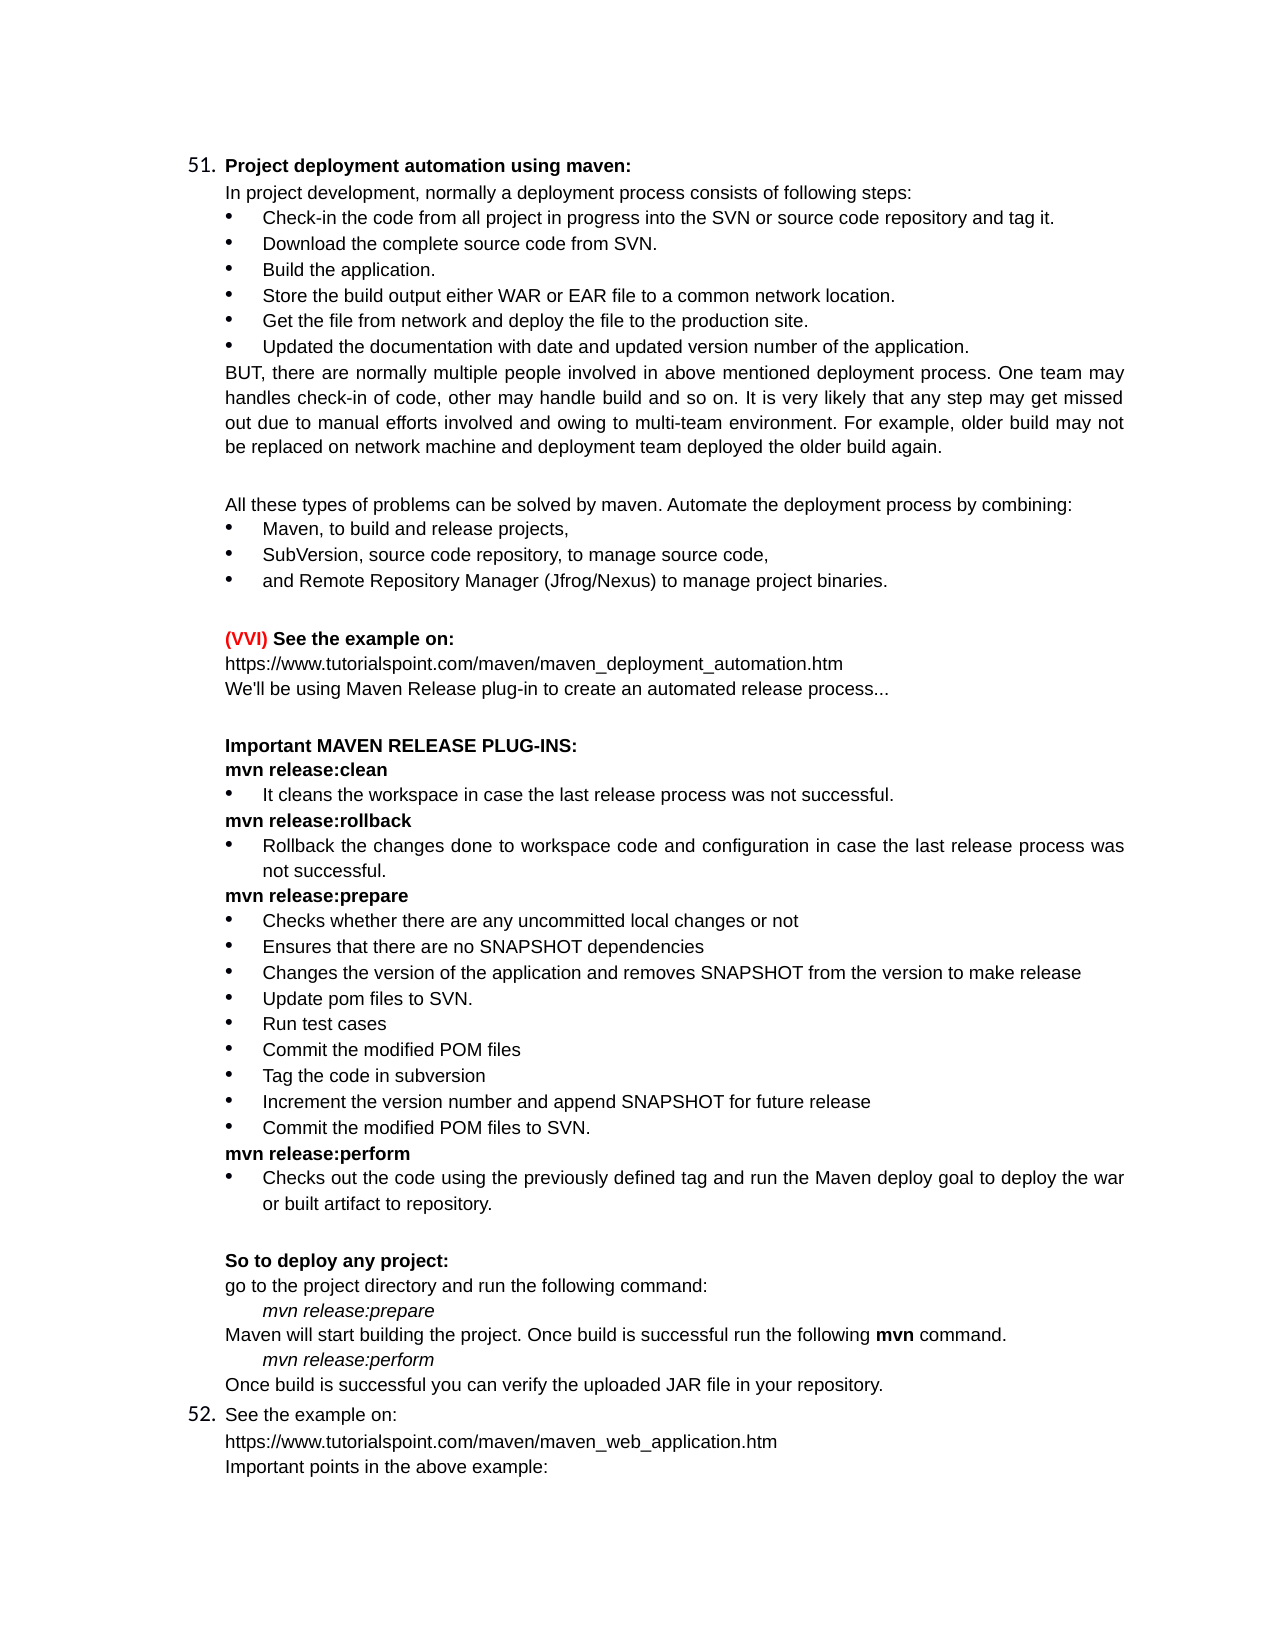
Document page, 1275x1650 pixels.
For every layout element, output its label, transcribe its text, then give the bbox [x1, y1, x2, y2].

list Project deployment automation using maven: [187, 150, 1125, 178]
list Once build is successful you can verify the uploaded JAR file in your repository. [187, 1374, 1125, 1395]
list Tag the code in subversion [225, 1065, 1125, 1087]
list Checks out the code using the previously defined tag and run the Maven deploy goal to deploy the war or built artifact to repository. [225, 1167, 1125, 1214]
list Store the build output either WAR or EAR file to a common network location. [225, 284, 1125, 307]
list mvn release:prepare [225, 1299, 1125, 1321]
list Ensures that there are no SNAPSHOT dependencies [225, 936, 1125, 958]
list (VVI) See the example on: [187, 628, 1125, 649]
list Rollback the changes done to workspace code and configuration in case the last release process was not successful. [225, 834, 1125, 882]
list Download the complete source code from SVN. [225, 233, 1125, 255]
list Build the application. [225, 259, 1125, 281]
list mvn release:rollback [187, 810, 1125, 831]
list Update pom files to SVN. [225, 987, 1125, 1010]
list Commit the modified POM files [225, 1039, 1125, 1062]
list go to the project directory and run the following command: [187, 1275, 1125, 1296]
list Important MAVEN RELEASE PLUG-INS: [187, 734, 1125, 756]
list Changes the version of the application and removes SNAPSHOT from the version to make release [225, 962, 1125, 984]
list Increment the version number and append SNAPSHOT for future release [225, 1091, 1125, 1113]
list Get the file from network and deploy the file to the production site. [225, 310, 1125, 333]
list SubVersion, source code repository, to manage source code, [225, 544, 1125, 566]
list https://www.tutorialspoint.com/maven/maven_web_application.htm [187, 1431, 1125, 1452]
list Check-in the code from all project in progress into the SVN or source code repository and tag it. [225, 207, 1125, 229]
list mvn release:clean [187, 759, 1125, 781]
list Maven, to build and release projects, [225, 518, 1125, 541]
list Checks whether there are any uncommitted local changes or not [225, 910, 1125, 932]
list Commit the modified POM files to SVN. [225, 1117, 1125, 1139]
list https://www.tutorialspoint.com/maven/maven_deployment_automation.htm [187, 653, 1125, 674]
list mvn release:perform [187, 1142, 1125, 1164]
list In project development, normally a deployment process consists of following steps: [187, 182, 1125, 204]
list Important points in the above example: [187, 1456, 1125, 1477]
list BUT, there are normally multiple people involved in above mentioned deployment process. One team may handles check-in of code, other may handle build and so on. It is very likely that any step may get missed out due to manual efforts involved and owing to multi-team environment. For example, older build may not be replaced on network machine and deployment team deployed the older build again. [187, 362, 1125, 458]
list and Remote Repository Manager (Jfrog/Nexus) to manage project binaries. [225, 570, 1125, 592]
list Updated the documentation with date and updated version number of the application. [225, 336, 1125, 359]
list Run test cases [225, 1013, 1125, 1036]
list mvn release:prepare [187, 885, 1125, 907]
list We'll be using Maven Release plug-in to create an automated release process... [187, 677, 1125, 699]
list Maven will start building the project. Once build is successful run the following mvn command. [187, 1324, 1125, 1346]
list See the example on: [187, 1399, 1125, 1427]
list So to deploy any project: [187, 1250, 1125, 1271]
list mvn release:perform [225, 1349, 1125, 1371]
list All these types of problems can be solved by maven. Automate the deployment process by combining: [187, 493, 1125, 515]
list It cleans the workspace in case the last release process was not successful. [225, 784, 1125, 806]
